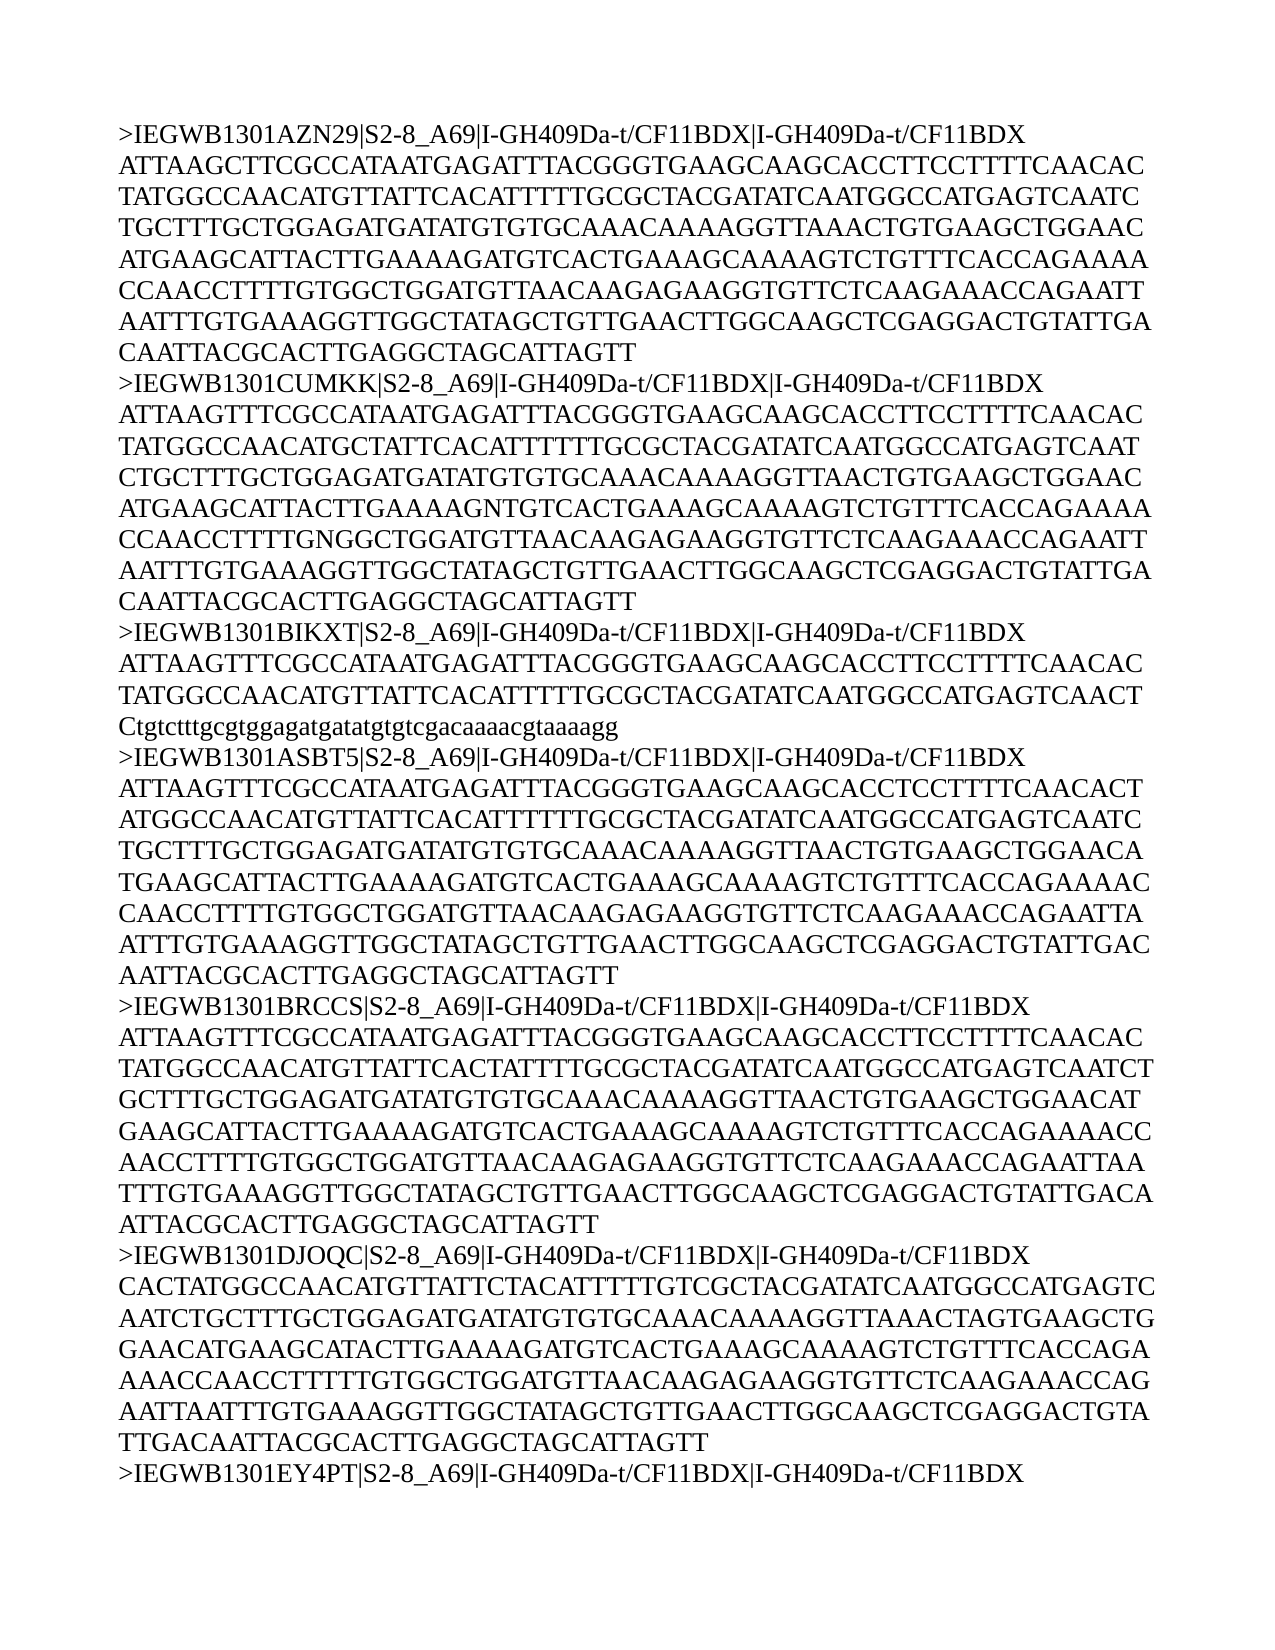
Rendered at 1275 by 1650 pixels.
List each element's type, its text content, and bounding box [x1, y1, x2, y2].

text ATTAAGTTTCGCCATAATGAGATTTACGGGTGAAGCAAGCACCTTCCTTTTCAACACTATGGCCAACATGTTATTCACTATTTTGCGCTACGATATCAATGGCCATGAGTCAATCTGCTTTGCTGGAGATGATATGTGTGCAAACAAAAGGTTAACTGTGAAGCTGGAACATGAAGCATTACTTGAAAAGATGTCACTGAAAGCAAAAGTCTGTTTCACCAGAAAACCAACCTTTTGTGGCTGGATGTTAACAAGAGAAGGTGTTCTCAAGAAACCAGAATTAATTTGTGAAAGGTTGGCTATAGCTGTTGAACTTGGCAAGCTCGAGGACTGTATTGACAATTACGCACTTGAGGCTAGCATTAGTT [118, 1021, 1157, 1239]
text >IEGWB1301CUMKK|S2-8_A69|I-GH409Da-t/CF11BDX|I-GH409Da-t/CF11BDX [118, 367, 1157, 398]
text >IEGWB1301ASBT5|S2-8_A69|I-GH409Da-t/CF11BDX|I-GH409Da-t/CF11BDX [118, 741, 1157, 772]
text >IEGWB1301EY4PT|S2-8_A69|I-GH409Da-t/CF11BDX|I-GH409Da-t/CF11BDX [118, 1457, 1157, 1488]
text ATTAAGTTTCGCCATAATGAGATTTACGGGTGAAGCAAGCACCTTCCTTTTCAACACTATGGCCAACATGCTATTCACATTTTTTGCGCTACGATATCAATGGCCATGAGTCAATCTGCTTTGCTGGAGATGATATGTGTGCAAACAAAAGGTTAACTGTGAAGCTGGAACATGAAGCATTACTTGAAAAGNTGTCACTGAAAGCAAAAGTCTGTTTCACCAGAAAACCAACCTTTTGNGGCTGGATGTTAACAAGAGAAGGTGTTCTCAAGAAACCAGAATTAATTTGTGAAAGGTTGGCTATAGCTGTTGAACTTGGCAAGCTCGAGGACTGTATTGACAATTACGCACTTGAGGCTAGCATTAGTT [118, 398, 1157, 616]
text ATTAAGTTTCGCCATAATGAGATTTACGGGTGAAGCAAGCACCTCCTTTTCAACACTATGGCCAACATGTTATTCACATTTTTTGCGCTACGATATCAATGGCCATGAGTCAATCTGCTTTGCTGGAGATGATATGTGTGCAAACAAAAGGTTAACTGTGAAGCTGGAACATGAAGCATTACTTGAAAAGATGTCACTGAAAGCAAAAGTCTGTTTCACCAGAAAACCAACCTTTTGTGGCTGGATGTTAACAAGAGAAGGTGTTCTCAAGAAACCAGAATTAATTTGTGAAAGGTTGGCTATAGCTGTTGAACTTGGCAAGCTCGAGGACTGTATTGACAATTACGCACTTGAGGCTAGCATTAGTT [118, 772, 1157, 990]
text ATTAAGCTTCGCCATAATGAGATTTACGGGTGAAGCAAGCACCTTCCTTTTCAACACTATGGCCAACATGTTATTCACATTTTTGCGCTACGATATCAATGGCCATGAGTCAATCTGCTTTGCTGGAGATGATATGTGTGCAAACAAAAGGTTAAACTGTGAAGCTGGAACATGAAGCATTACTTGAAAAGATGTCACTGAAAGCAAAAGTCTGTTTCACCAGAAAACCAACCTTTTGTGGCTGGATGTTAACAAGAGAAGGTGTTCTCAAGAAACCAGAATTAATTTGTGAAAGGTTGGCTATAGCTGTTGAACTTGGCAAGCTCGAGGACTGTATTGACAATTACGCACTTGAGGCTAGCATTAGTT [118, 149, 1157, 367]
text CACTATGGCCAACATGTTATTCTACATTTTTGTCGCTACGATATCAATGGCCATGAGTCAATCTGCTTTGCTGGAGATGATATGTGTGCAAACAAAAGGTTAAACTAGTGAAGCTGGAACATGAAGCATACTTGAAAAGATGTCACTGAAAGCAAAAGTCTGTTTCACCAGAAAACCAACCTTTTTGTGGCTGGATGTTAACAAGAGAAGGTGTTCTCAAGAAACCAGAATTAATTTGTGAAAGGTTGGCTATAGCTGTTGAACTTGGCAAGCTCGAGGACTGTATTGACAATTACGCACTTGAGGCTAGCATTAGTT [118, 1271, 1157, 1457]
text >IEGWB1301BRCCS|S2-8_A69|I-GH409Da-t/CF11BDX|I-GH409Da-t/CF11BDX [118, 990, 1157, 1021]
text >IEGWB1301DJOQC|S2-8_A69|I-GH409Da-t/CF11BDX|I-GH409Da-t/CF11BDX [118, 1239, 1157, 1271]
text >IEGWB1301BIKXT|S2-8_A69|I-GH409Da-t/CF11BDX|I-GH409Da-t/CF11BDX [118, 616, 1157, 648]
text >IEGWB1301AZN29|S2-8_A69|I-GH409Da-t/CF11BDX|I-GH409Da-t/CF11BDX [118, 118, 1157, 149]
text ATTAAGTTTCGCCATAATGAGATTTACGGGTGAAGCAAGCACCTTCCTTTTCAACACTATGGCCAACATGTTATTCACATTTTTGCGCTACGATATCAATGGCCATGAGTCAACTCtgtctttgcgtggagatgatatgtgtcgacaaaacgtaaaagg [118, 648, 1157, 741]
